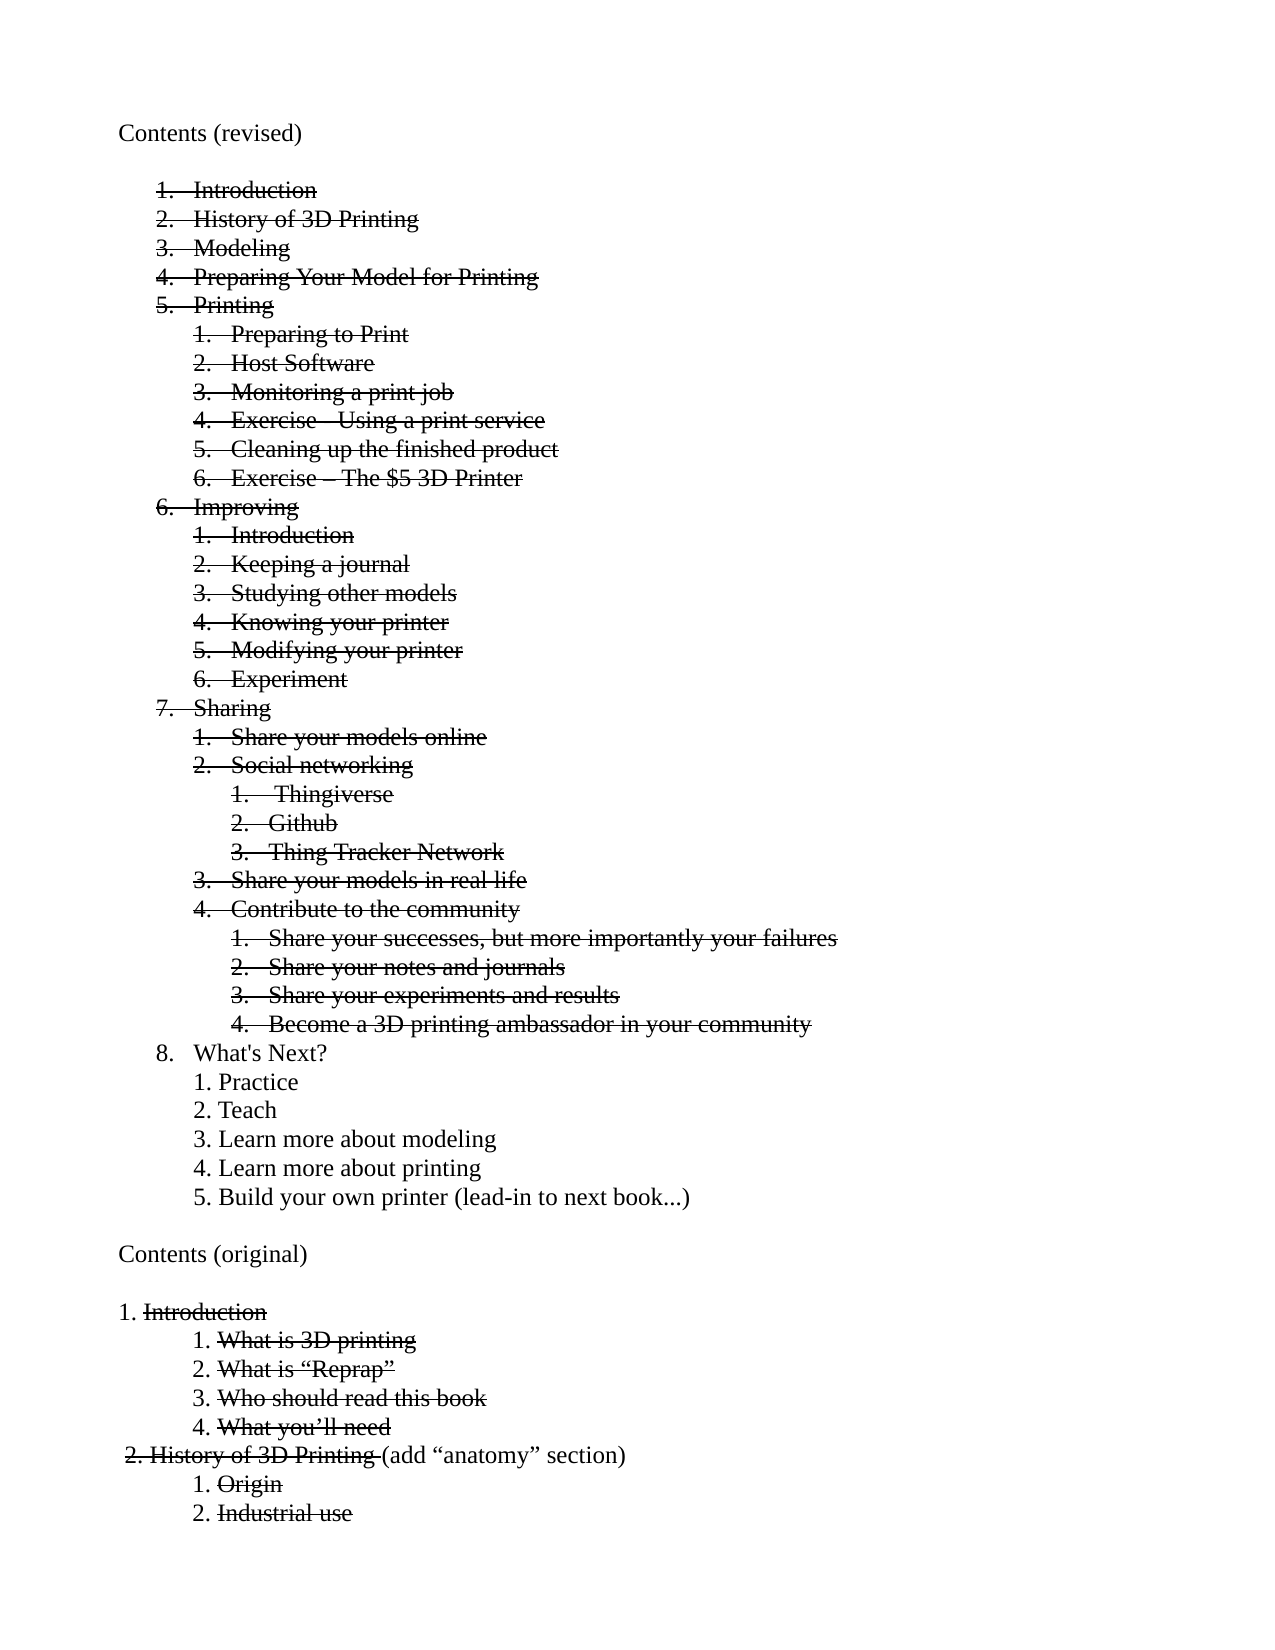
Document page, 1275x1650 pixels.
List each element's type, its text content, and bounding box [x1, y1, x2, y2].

list Experiment [193, 664, 1157, 693]
text 2. Industrial use [118, 1498, 1157, 1527]
list Thingiverse [231, 779, 1157, 808]
list What's Next? [156, 1038, 1157, 1067]
list Share your models online [193, 722, 1157, 751]
text 1. Introduction [118, 1297, 1157, 1326]
list Become a 3D printing ambassador in your community [231, 1009, 1157, 1038]
list Preparing Your Model for Printing [156, 262, 1157, 291]
text 2. What is “Reprap” [118, 1354, 1157, 1383]
list Studying other models [193, 578, 1157, 607]
text 4. What you’ll need [118, 1412, 1157, 1441]
list Share your models in real life [193, 866, 1157, 894]
list 4. Learn more about printing [156, 1153, 1157, 1182]
list Share your successes, but more importantly your failures [231, 923, 1157, 952]
text 1. What is 3D printing [118, 1326, 1157, 1354]
list 2. Teach [156, 1096, 1157, 1124]
text Contents (original) [118, 1239, 1157, 1268]
list Share your experiments and results [231, 981, 1157, 1009]
list History of 3D Printing [156, 204, 1157, 233]
list Host Software [193, 348, 1157, 377]
list Modeling [156, 233, 1157, 262]
list 1. Practice [156, 1067, 1157, 1096]
list Sharing [156, 693, 1157, 722]
list Contribute to the community [193, 894, 1157, 923]
list 3. Learn more about modeling [156, 1124, 1157, 1153]
text 2. History of 3D Printing (add “anatomy” section) [118, 1441, 1157, 1469]
text 3. Who should read this book [118, 1383, 1157, 1412]
list 5. Build your own printer (lead-in to next book...) [156, 1182, 1157, 1211]
list Keeping a journal [193, 549, 1157, 578]
list Github [231, 808, 1157, 837]
list Preparing to Print [193, 319, 1157, 348]
list Introduction [156, 176, 1157, 204]
list Cleaning up the finished product [193, 434, 1157, 463]
list Share your notes and journals [231, 952, 1157, 981]
list Introduction [193, 521, 1157, 549]
list Exercise – The $5 3D Printer [193, 463, 1157, 492]
list Modifying your printer [193, 636, 1157, 664]
list Improving [156, 492, 1157, 521]
list Exercise - Using a print service [193, 406, 1157, 434]
list Monitoring a print job [193, 377, 1157, 406]
list Social networking [193, 751, 1157, 779]
list Printing [156, 291, 1157, 319]
text Contents (revised) [118, 118, 1157, 147]
list Knowing your printer [193, 607, 1157, 636]
list Thing Tracker Network [231, 837, 1157, 866]
text 1. Origin [118, 1469, 1157, 1498]
